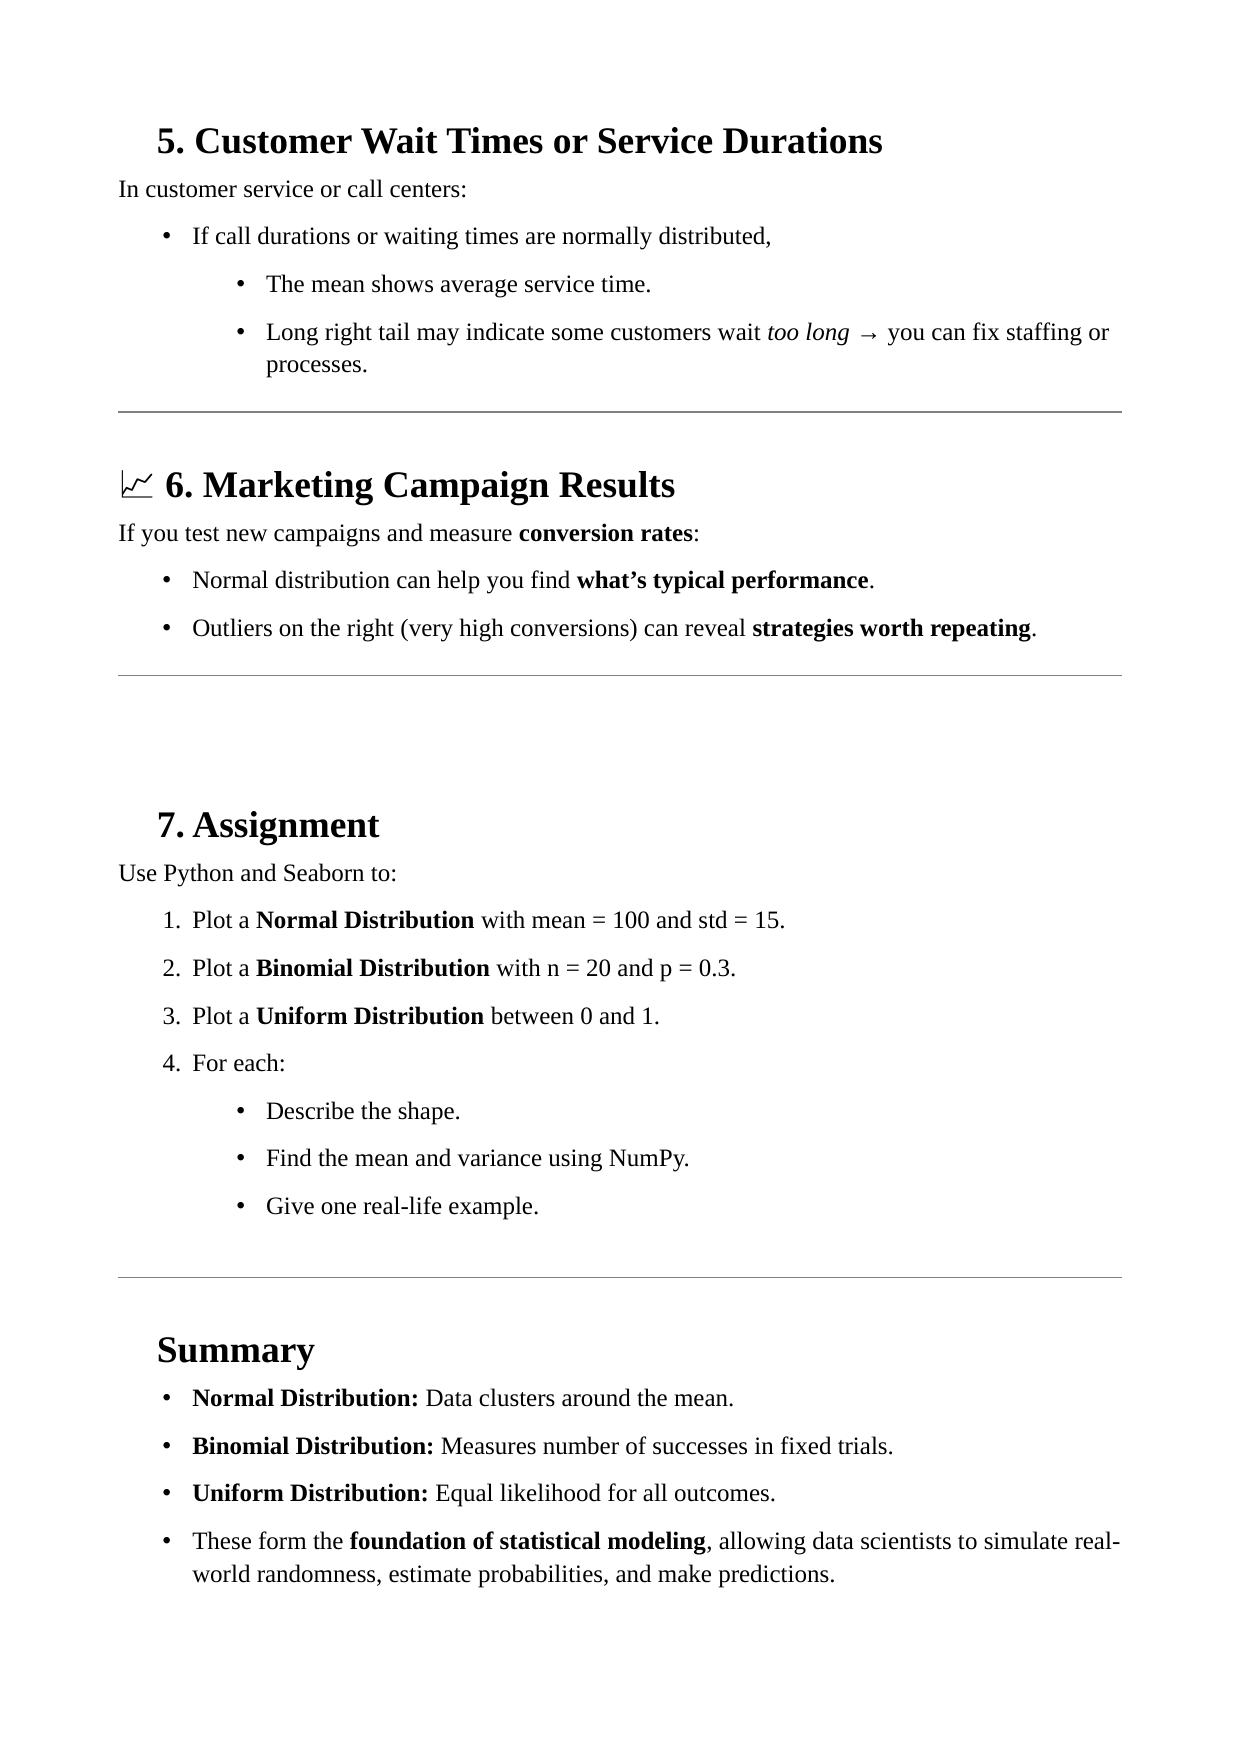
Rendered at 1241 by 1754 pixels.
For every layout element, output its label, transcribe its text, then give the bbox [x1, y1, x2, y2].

list For each: [162, 1048, 1122, 1077]
text Use Python and Seaborn to: [118, 858, 1122, 887]
list Normal distribution can help you find what’s typical performance. [162, 566, 1122, 594]
list If call durations or waiting times are normally distributed, [162, 221, 1122, 250]
subtitle 🧭 Summary [118, 1327, 1122, 1371]
list Normal Distribution: Data clusters around the mean. [162, 1383, 1122, 1412]
list These form the foundation of statistical modeling, allowing data scientists to simulate real-world randomness, estimate probabilities, and make predictions. [162, 1526, 1122, 1588]
list Find the mean and variance using NumPy. [236, 1143, 1122, 1172]
list The mean shows average service time. [236, 269, 1122, 298]
list Outliers on the right (very high conversions) can reveal strategies worth repeating. [162, 613, 1122, 642]
subtitle 📞 5. Customer Wait Times or Service Durations [118, 118, 1122, 161]
list Plot a Normal Distribution with mean = 100 and std = 15. [162, 906, 1122, 934]
list Long right tail may indicate some customers wait too long → you can fix staffing or processes. [236, 317, 1122, 378]
list Uniform Distribution: Equal likelihood for all outcomes. [162, 1478, 1122, 1507]
subtitle 🧩 7. Assignment [118, 802, 1122, 845]
list Describe the shape. [236, 1096, 1122, 1125]
list Give one real-life example. [236, 1191, 1122, 1220]
list Binomial Distribution: Measures number of successes in fixed trials. [162, 1431, 1122, 1459]
list Plot a Uniform Distribution between 0 and 1. [162, 1001, 1122, 1029]
subtitle 📈 6. Marketing Campaign Results [118, 462, 1122, 505]
text If you test new campaigns and measure conversion rates: [118, 518, 1122, 547]
text In customer service or call centers: [118, 174, 1122, 202]
list Plot a Binomial Distribution with n = 20 and p = 0.3. [162, 953, 1122, 982]
